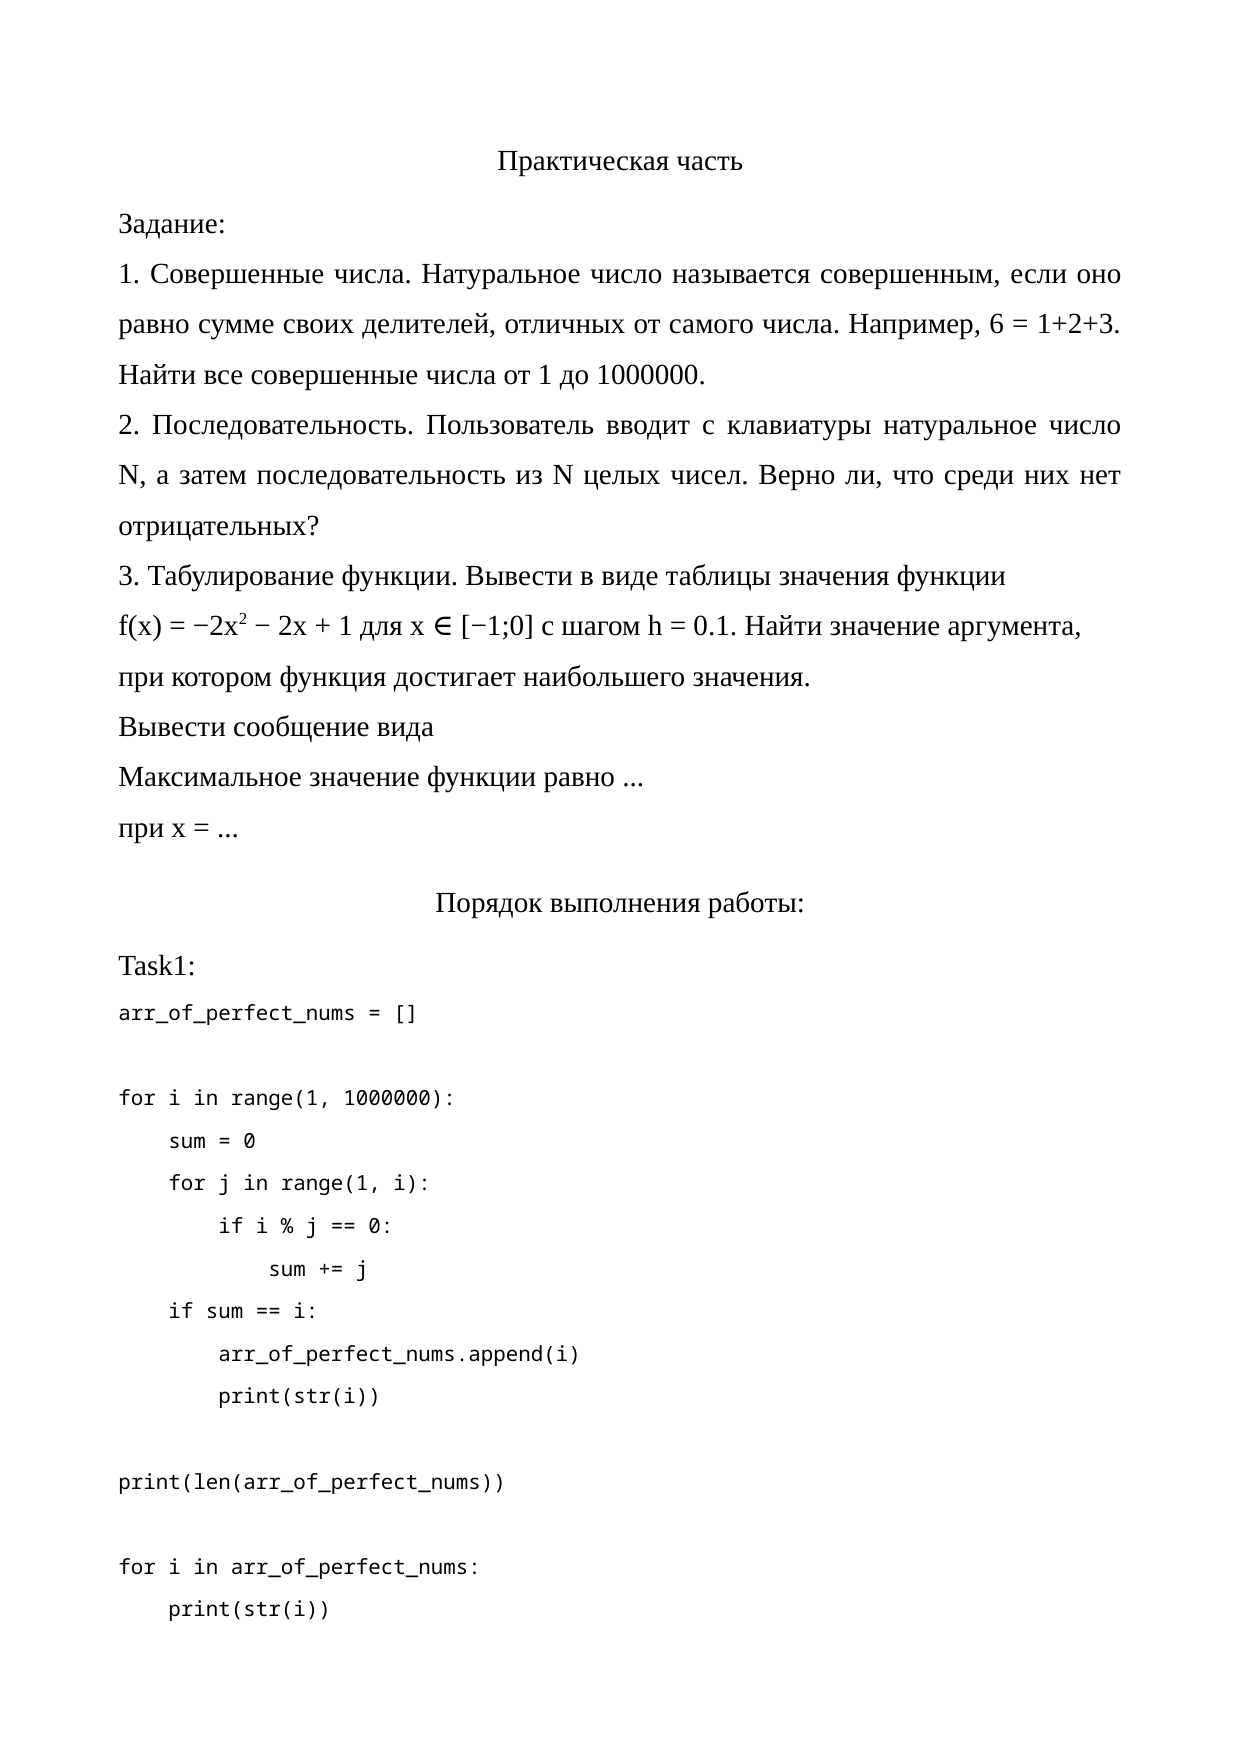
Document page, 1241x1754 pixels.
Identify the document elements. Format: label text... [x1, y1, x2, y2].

text Максимальное значение функции равно ... [118, 759, 1122, 793]
text sum = 0 [118, 1126, 1122, 1154]
text if i % j == 0: [118, 1211, 1122, 1239]
text if sum == i: [118, 1296, 1122, 1325]
text for i in range(1, 1000000): [118, 1083, 1122, 1112]
text 3. Табулирование функции. Вывести в виде таблицы значения функции [118, 558, 1122, 592]
text for j in range(1, i): [118, 1168, 1122, 1197]
text 1. Совершенные числа. Натуральное число называется совершенным, если оно равно сумме своих делителей, отличных от самого числа. Например, 6 = 1+2+3. Найти все совершенные числа от 1 до 1000000. [118, 256, 1122, 390]
subtitle Практическая часть [118, 143, 1122, 177]
text 2. Последовательность. Пользователь вводит с клавиатуры натуральное число N, а затем последовательность из N целых чисел. Верно ли, что среди них нет отрицательных? [118, 407, 1122, 541]
text при котором функция достигает наибольшего значения. [118, 659, 1122, 692]
text sum += j [118, 1254, 1122, 1282]
text print(len(arr_of_perfect_nums)) [118, 1467, 1122, 1495]
text print(str(i)) [118, 1594, 1122, 1623]
text Вывести сообщение вида [118, 709, 1122, 743]
text arr_of_perfect_nums.append(i) [118, 1339, 1122, 1367]
text arr_of_perfect_nums = [] [118, 998, 1122, 1027]
text for i in arr_of_perfect_nums: [118, 1552, 1122, 1580]
text f(x) = −2x2 − 2x + 1 для x ∈ [−1;0] с шагом h = 0.1. Найти значение аргумента, [118, 608, 1122, 642]
text Task1: [118, 948, 1122, 981]
subtitle Порядок выполнения работы: [118, 885, 1122, 918]
text при x = ... [118, 810, 1122, 843]
text print(str(i)) [118, 1382, 1122, 1410]
text Задание: [118, 206, 1122, 239]
